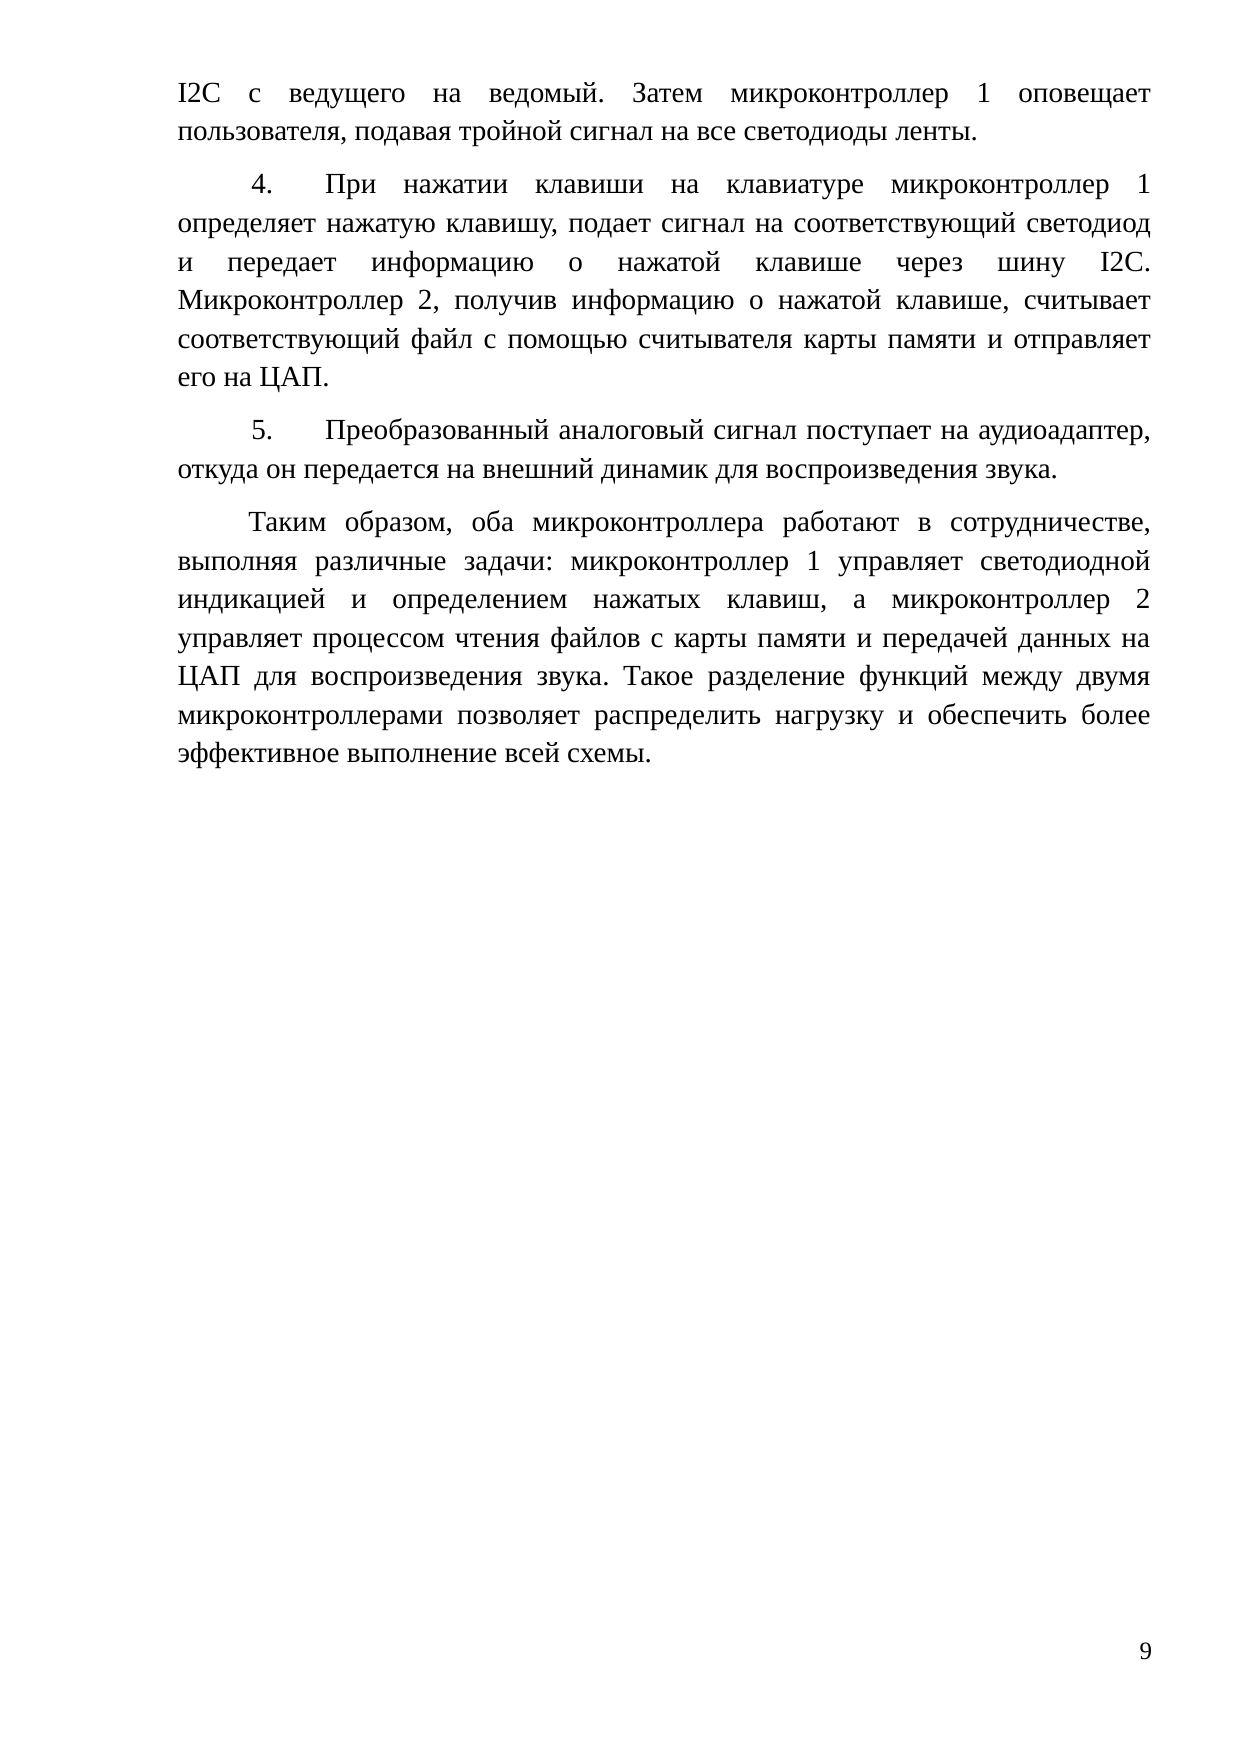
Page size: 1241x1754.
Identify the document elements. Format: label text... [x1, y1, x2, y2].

text Таким образом, оба микроконтроллера работают в сотрудничестве, выполняя различные задачи: микроконтроллер 1 управляет светодиодной индикацией и определением нажатых клавиш, а микроконтроллер 2 управляет процессом чтения файлов с карты памяти и передачей данных на ЦАП для воспроизведения звука. Такое разделение функций между двумя микроконтроллерами позволяет распределить нагрузку и обеспечить более эффективное выполнение всей схемы. [177, 504, 1152, 769]
list После подключения карты памяти микроконтроллер 2 отправляет сигнал о готовности к получению инструкций и переключает режим чтения I2C с ведущего на ведомый. Затем микроконтроллер 1 оповещает пользователя, подавая тройной сигнал на все светодиоды ленты. [177, 75, 1152, 147]
list При нажатии клавиши на клавиатуре микроконтроллер 1 определяет нажатую клавишу, подает сигнал на соответствующий светодиод и передает информацию о нажатой клавише через шину I2C. Микроконтроллер 2, получив информацию о нажатой клавише, считывает соответствующий файл с помощью считывателя карты памяти и отправляет его на ЦАП. [177, 167, 1152, 393]
list Преобразованный аналоговый сигнал поступает на аудиоадаптер, откуда он передается на внешний динамик для воспроизведения звука. [177, 412, 1152, 484]
